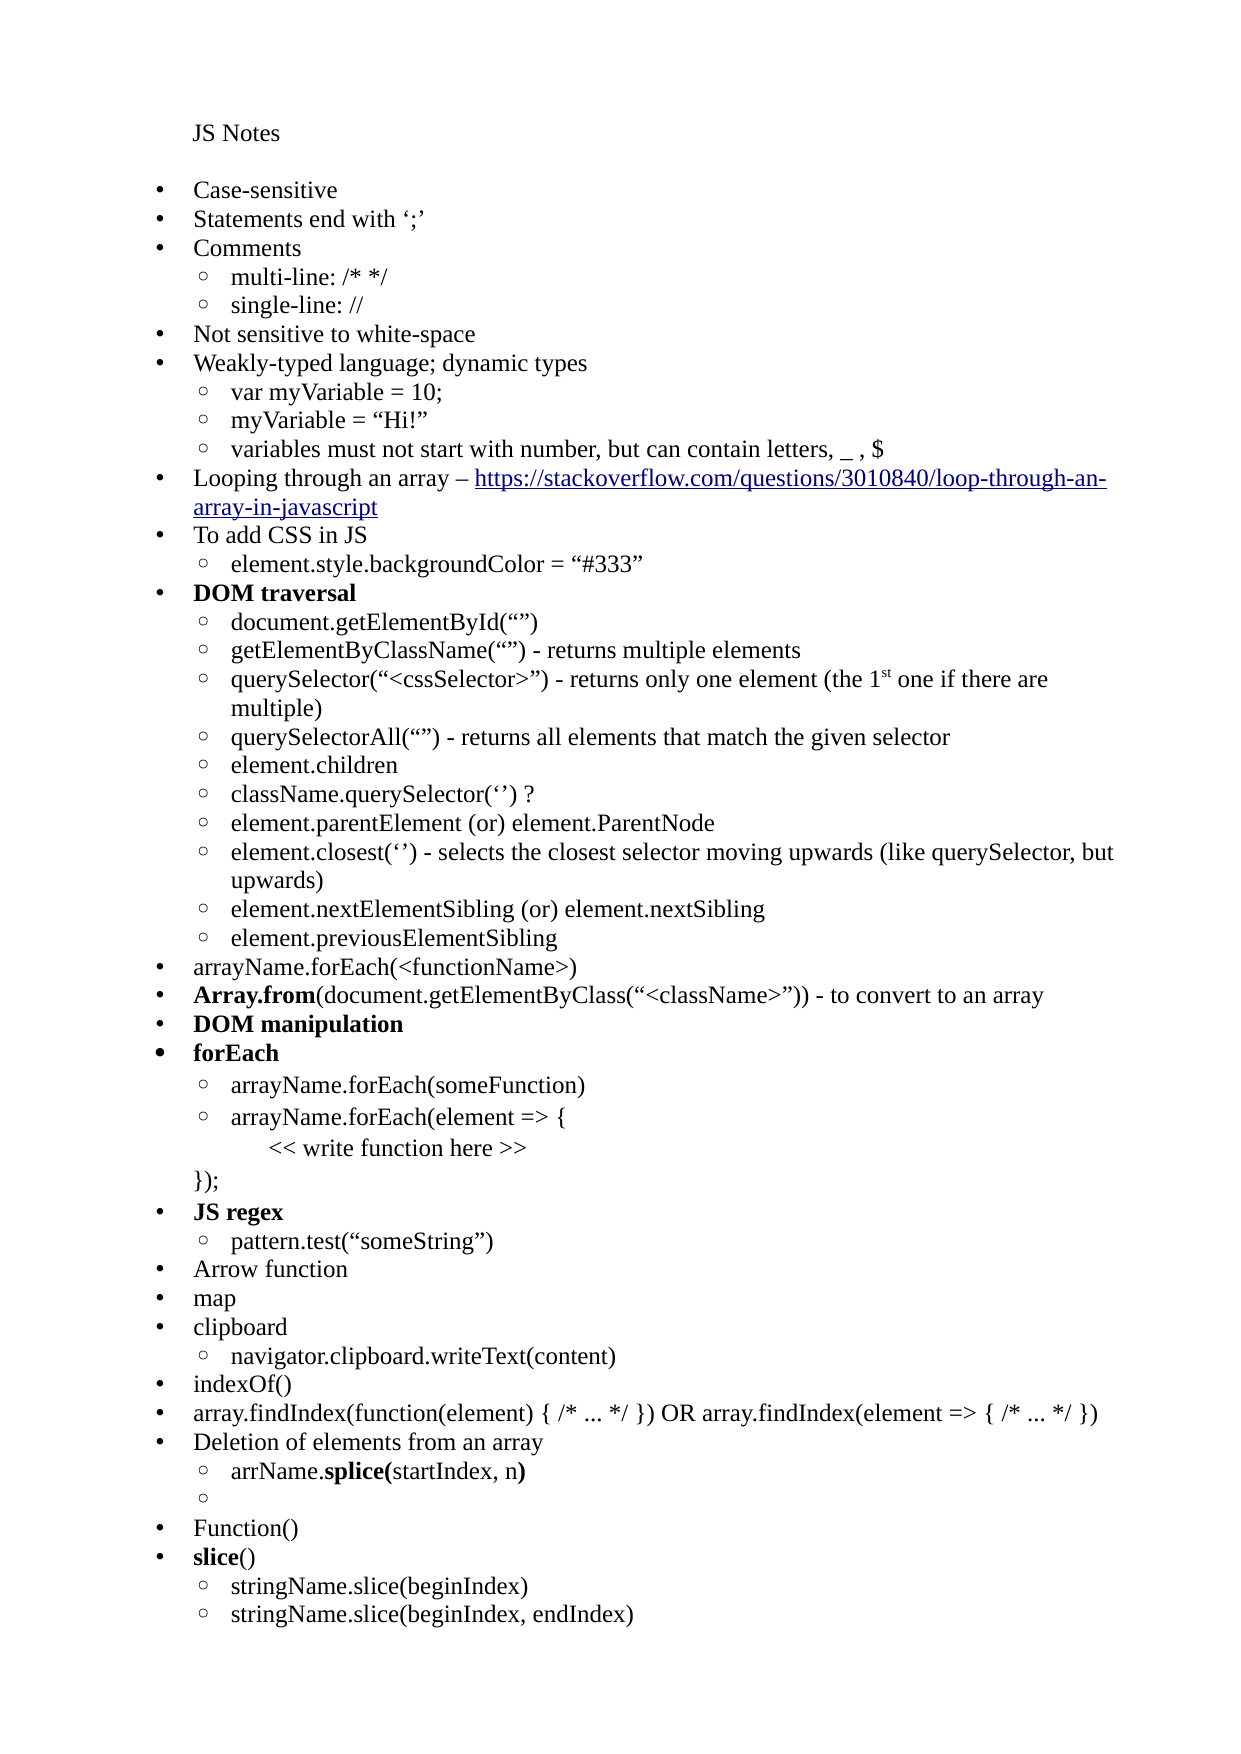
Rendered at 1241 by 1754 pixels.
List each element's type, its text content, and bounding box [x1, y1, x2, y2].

list indexOf() [156, 1369, 1122, 1398]
list className.querySelector(‘’) ? [193, 779, 1122, 808]
list Not sensitive to white-space [156, 319, 1122, 348]
list DOM traversal [156, 578, 1122, 607]
list arrayName.forEach(element => { [193, 1102, 1122, 1130]
list To add CSS in JS [156, 521, 1122, 549]
list var myVariable = 10; [193, 377, 1122, 406]
list element.nextElementSibling (or) element.nextSibling [193, 894, 1122, 923]
list clipboard [156, 1312, 1122, 1341]
list map [156, 1283, 1122, 1312]
list Case-sensitive [156, 176, 1122, 204]
list navigator.clipboard.writeText(content) [193, 1341, 1122, 1369]
list Arrow function [156, 1254, 1122, 1283]
list Statements end with ‘;’ [156, 204, 1122, 233]
list multi-line: /* */ [193, 262, 1122, 291]
list Function() [156, 1513, 1122, 1542]
list getElementByClassName(“”) - returns multiple elements [193, 636, 1122, 664]
text JS Notes [118, 118, 1122, 147]
list stringName.slice(beginIndex) [193, 1571, 1122, 1599]
list stringName.slice(beginIndex, endIndex) [193, 1599, 1122, 1628]
list arrName.splice(startIndex, n) [193, 1456, 1122, 1484]
list querySelectorAll(“”) - returns all elements that match the given selector [193, 722, 1122, 751]
list querySelector(“<cssSelector>”) - returns only one element (the 1st one if there are multiple) [193, 664, 1122, 722]
list element.parentElement (or) element.ParentNode [193, 808, 1122, 837]
list element.children [193, 751, 1122, 779]
list Array.from(document.getElementByClass(“<className>”)) - to convert to an array [156, 981, 1122, 1009]
list Deletion of elements from an array [156, 1427, 1122, 1456]
list slice() [156, 1542, 1122, 1571]
list array.findIndex(function(element) { /* ... */ }) OR array.findIndex(element => { /* ... */ }) [156, 1398, 1122, 1427]
list forEach [156, 1038, 1122, 1067]
list arrayName.forEach(<functionName>) [156, 952, 1122, 981]
text << write function here >> [268, 1133, 1122, 1162]
list pattern.test(“someString”) [193, 1226, 1122, 1254]
list document.getElementById(“”) [193, 607, 1122, 636]
list JS regex [156, 1197, 1122, 1226]
list Weakly-typed language; dynamic types [156, 348, 1122, 377]
list Looping through an array – https://stackoverflow.com/questions/3010840/loop-through-an-array-in-javascript [156, 463, 1122, 521]
list variables must not start with number, but can contain letters, _ , $ [193, 434, 1122, 463]
list element.closest(‘’) - selects the closest selector moving upwards (like querySelector, but upwards) [193, 837, 1122, 894]
text }); [118, 1165, 1122, 1194]
list element.style.backgroundColor = “#333” [193, 549, 1122, 578]
list myVariable = “Hi!” [193, 406, 1122, 434]
list element.previousElementSibling [193, 923, 1122, 952]
list arrayName.forEach(someFunction) [193, 1070, 1122, 1099]
list single-line: // [193, 291, 1122, 319]
list DOM manipulation [156, 1009, 1122, 1038]
list Comments [156, 233, 1122, 262]
